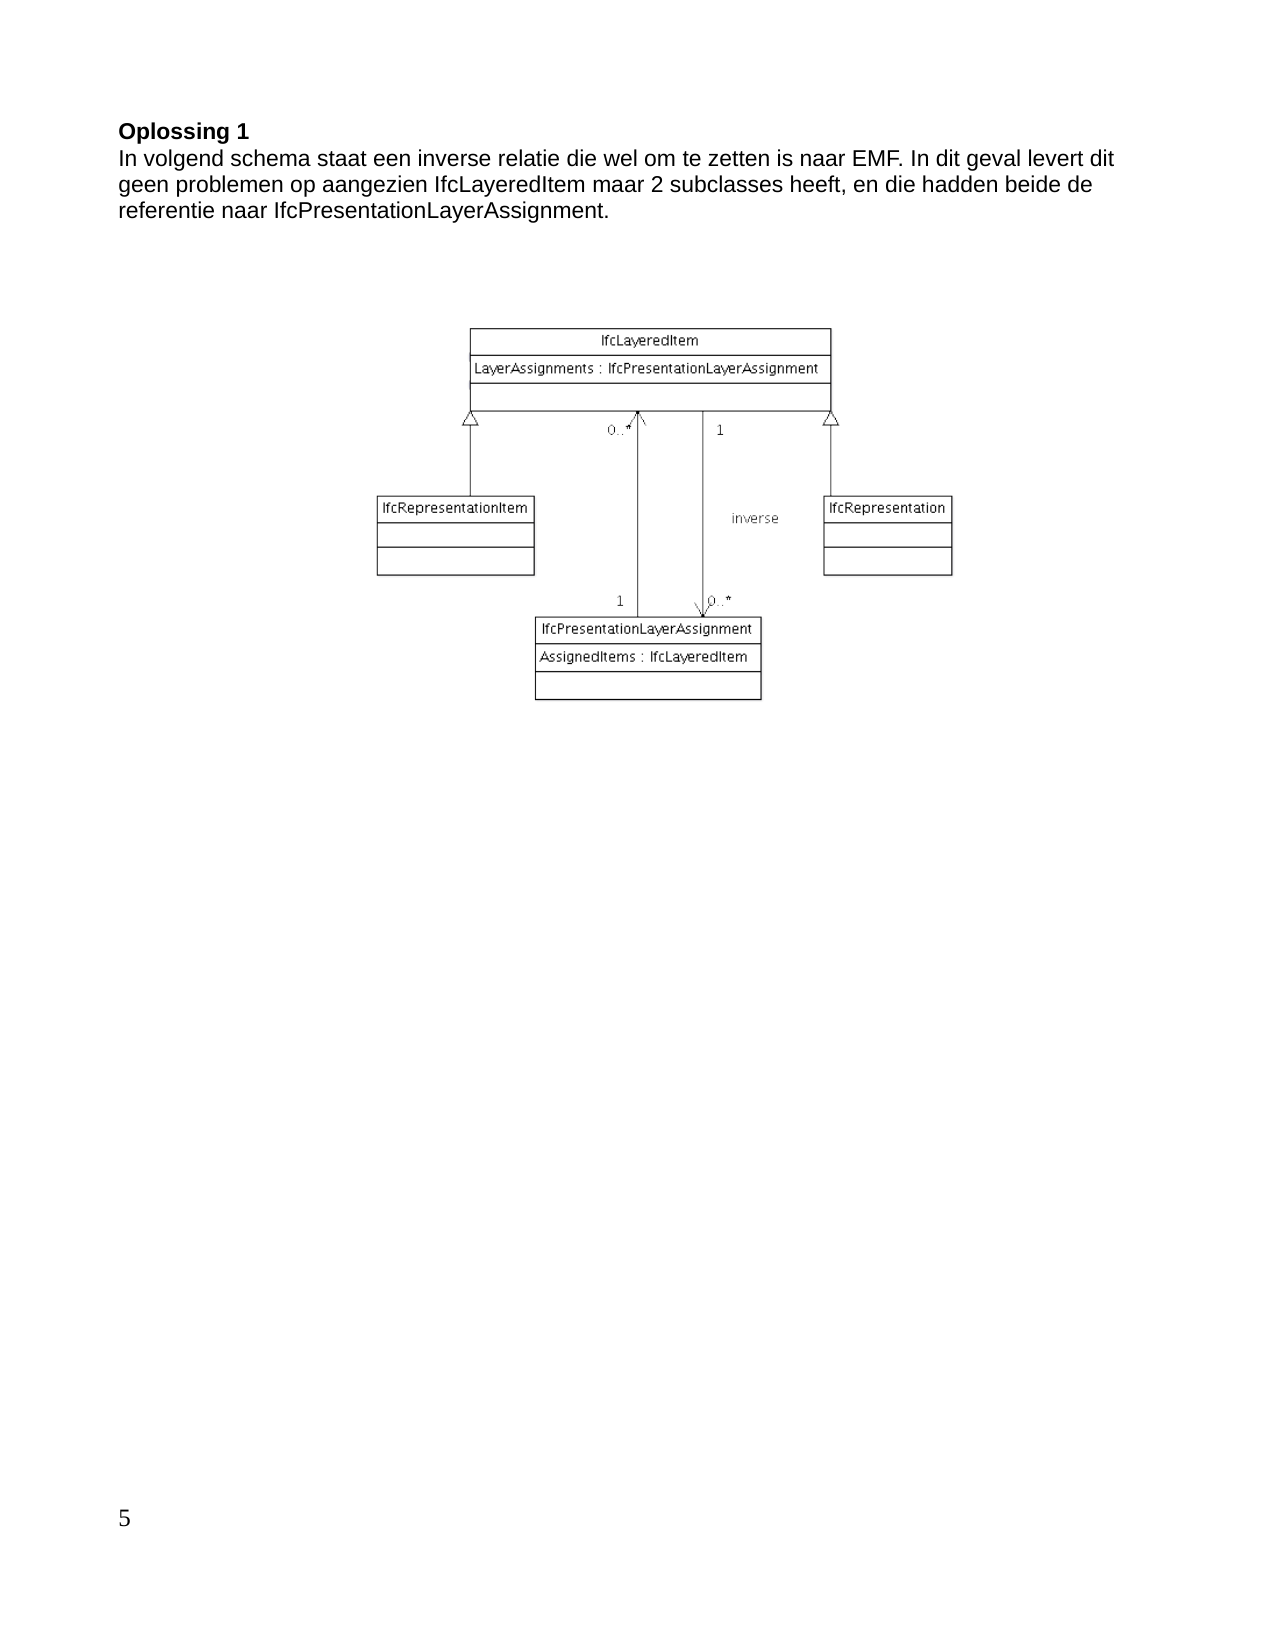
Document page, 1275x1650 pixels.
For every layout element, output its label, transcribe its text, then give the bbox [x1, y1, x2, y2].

picture [144, 263, 1184, 1099]
text Oplossing 1 [118, 118, 1157, 144]
text In volgend schema staat een inverse relatie die wel om te zetten is naar EMF. In dit geval levert dit geen problemen op aangezien IfcLayeredItem maar 2 subclasses heeft, en die hadden beide de referentie naar IfcPresentationLayerAssignment. [118, 144, 1157, 223]
